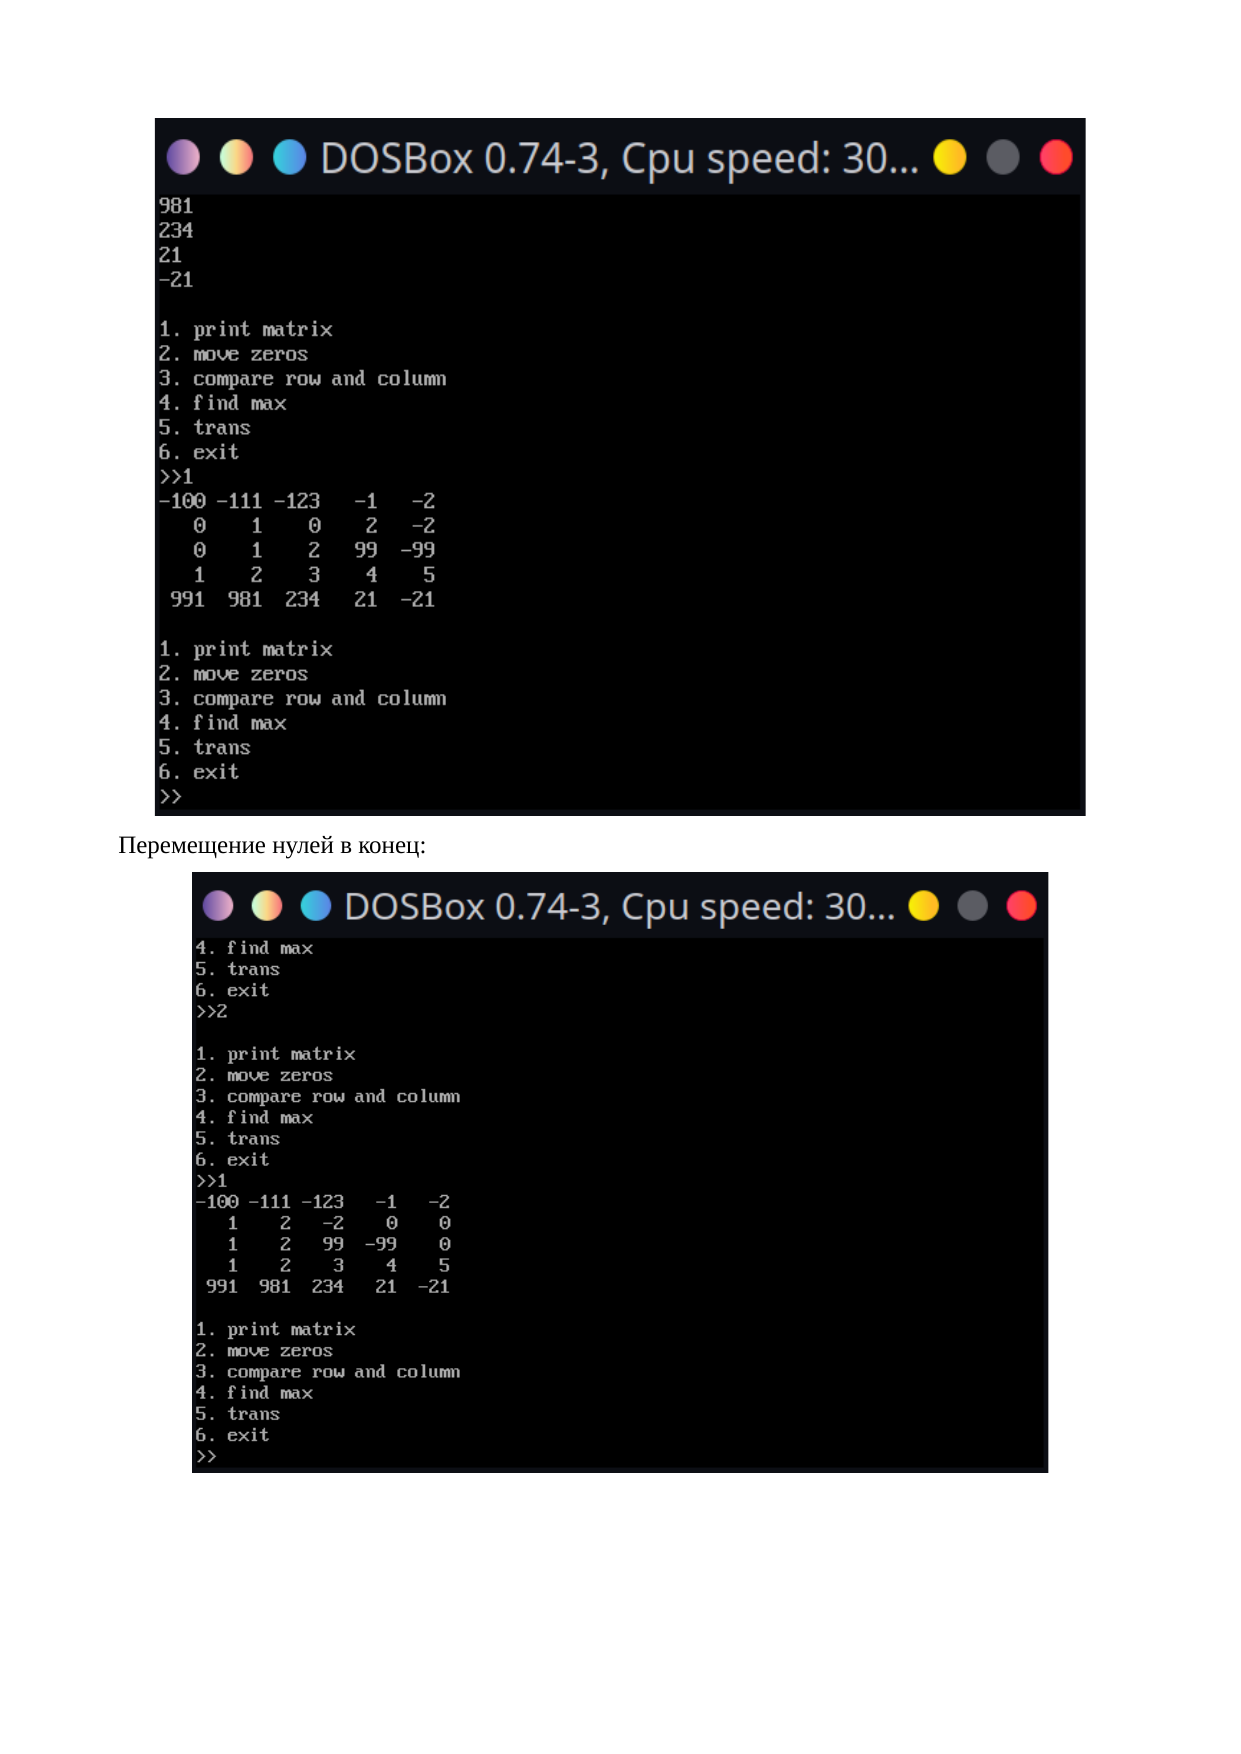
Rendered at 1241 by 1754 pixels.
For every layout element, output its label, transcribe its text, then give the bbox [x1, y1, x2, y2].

picture [192, 872, 1049, 1473]
picture [154, 118, 1086, 816]
text Перемещение нулей в конец: [118, 118, 1122, 858]
